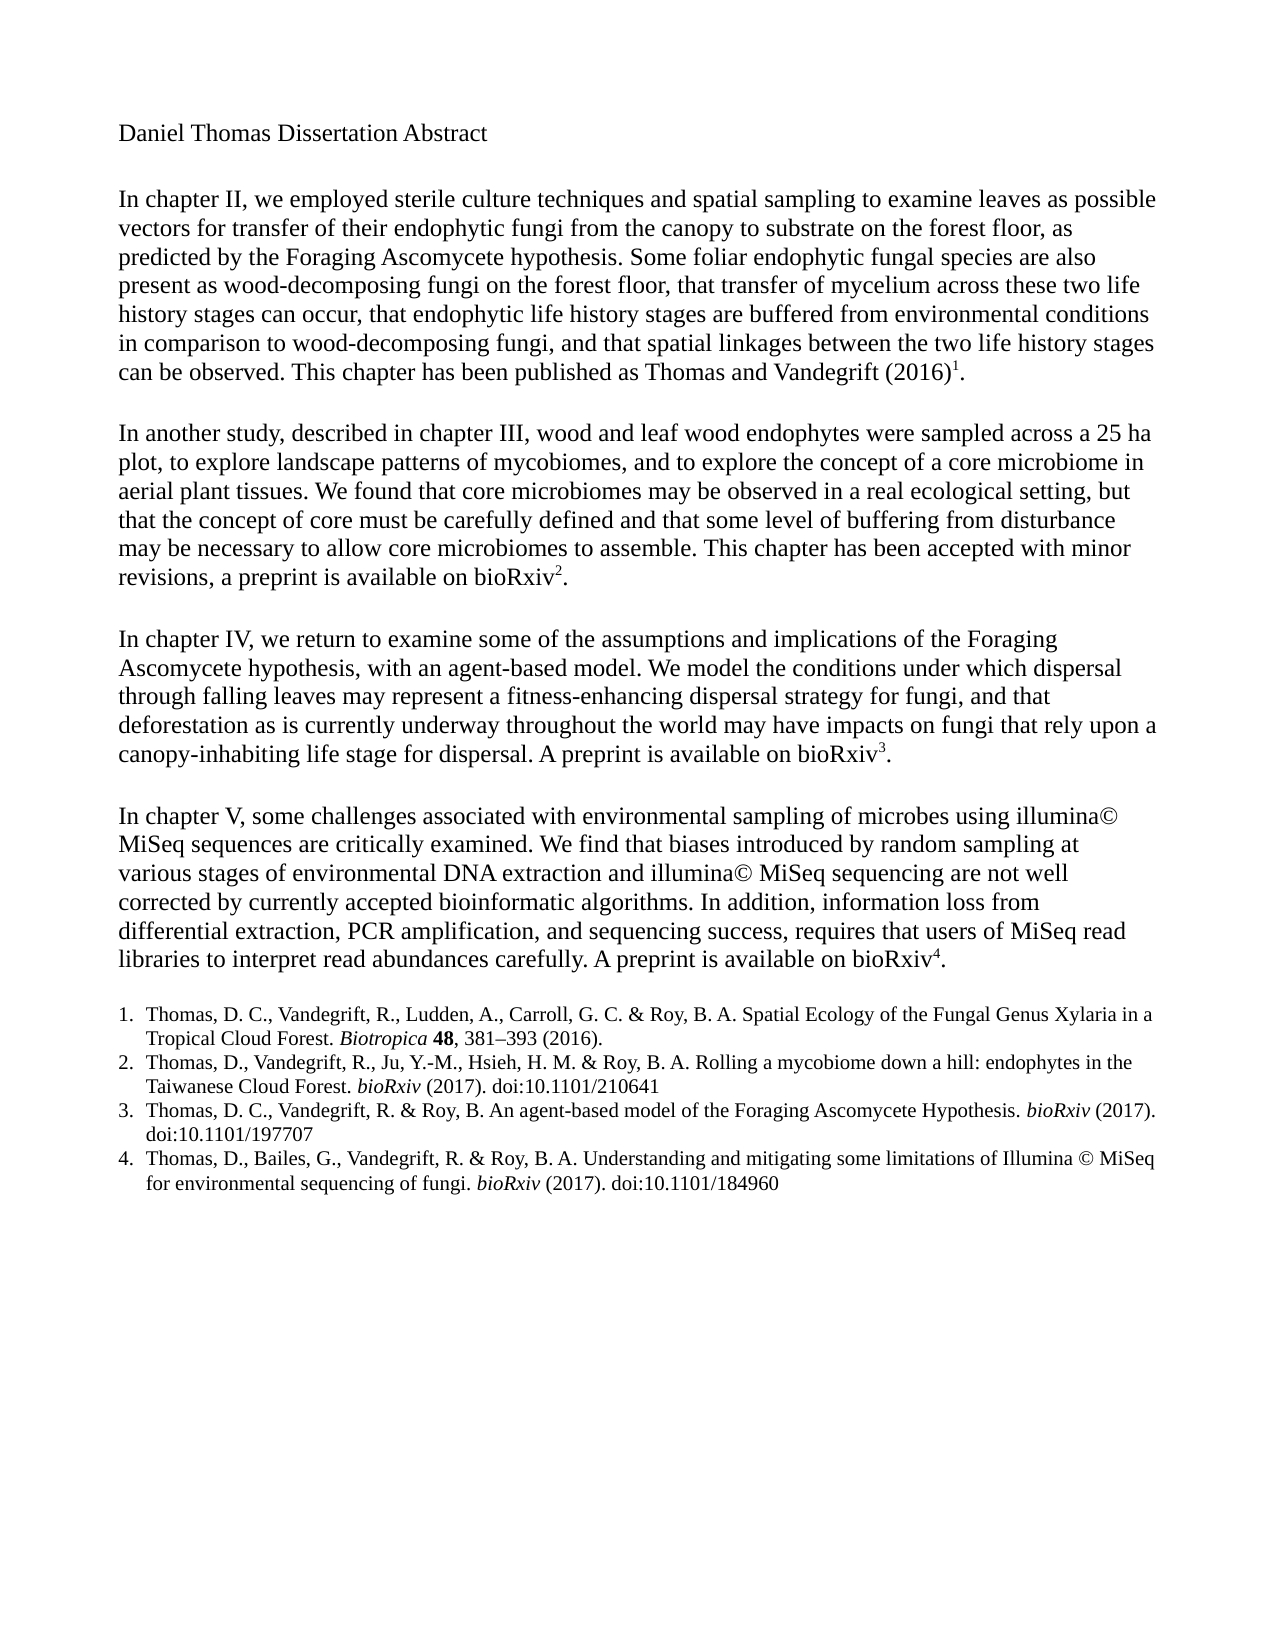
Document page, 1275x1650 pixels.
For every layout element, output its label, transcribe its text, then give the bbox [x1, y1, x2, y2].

text Daniel Thomas Dissertation Abstract [118, 118, 1157, 147]
text In chapter IV, we return to examine some of the assumptions and implications of the Foraging Ascomycete hypothesis, with an agent-based model. We model the conditions under which dispersal through falling leaves may represent a fitness-enhancing dispersal strategy for fungi, and that deforestation as is currently underway throughout the world may have impacts on fungi that rely upon a canopy-inhabiting life stage for dispersal. A preprint is available on bioRxiv3. [118, 624, 1157, 768]
text 2. Thomas, D., Vandegrift, R., Ju, Y.-M., Hsieh, H. M. & Roy, B. A. Rolling a mycobiome down a hill: endophytes in the Taiwanese Cloud Forest. bioRxiv (2017). doi:10.1101/210641 [118, 1050, 1157, 1098]
text 1. Thomas, D. C., Vandegrift, R., Ludden, A., Carroll, G. C. & Roy, B. A. Spatial Ecology of the Fungal Genus Xylaria in a Tropical Cloud Forest. Biotropica 48, 381–393 (2016). [118, 1002, 1157, 1050]
text In chapter II, we employed sterile culture techniques and spatial sampling to examine leaves as possible vectors for transfer of their endophytic fungi from the canopy to substrate on the forest floor, as predicted by the Foraging Ascomycete hypothesis. Some foliar endophytic fungal species are also present as wood-decomposing fungi on the forest floor, that transfer of mycelium across these two life history stages can occur, that endophytic life history stages are buffered from environmental conditions in comparison to wood-decomposing fungi, and that spatial linkages between the two life history stages can be observed. This chapter has been published as Thomas and Vandegrift (2016)1. [118, 184, 1157, 385]
text In another study, described in chapter III, wood and leaf wood endophytes were sampled across a 25 ha plot, to explore landscape patterns of mycobiomes, and to explore the concept of a core microbiome in aerial plant tissues. We found that core microbiomes may be observed in a real ecological setting, but that the concept of core must be carefully defined and that some level of buffering from disturbance may be necessary to allow core microbiomes to assemble. This chapter has been accepted with minor revisions, a preprint is available on bioRxiv2. [118, 418, 1157, 591]
text In chapter V, some challenges associated with environmental sampling of microbes using illumina© MiSeq sequences are critically examined. We find that biases introduced by random sampling at various stages of environmental DNA extraction and illumina© MiSeq sequencing are not well corrected by currently accepted bioinformatic algorithms. In addition, information loss from differential extraction, PCR amplification, and sequencing success, requires that users of MiSeq read libraries to interpret read abundances carefully. A preprint is available on bioRxiv4. [118, 801, 1157, 973]
text 4. Thomas, D., Bailes, G., Vandegrift, R. & Roy, B. A. Understanding and mitigating some limitations of Illumina © MiSeq for environmental sequencing of fungi. bioRxiv (2017). doi:10.1101/184960 [118, 1146, 1157, 1194]
text 3. Thomas, D. C., Vandegrift, R. & Roy, B. An agent-based model of the Foraging Ascomycete Hypothesis. bioRxiv (2017). doi:10.1101/197707 [118, 1098, 1157, 1146]
